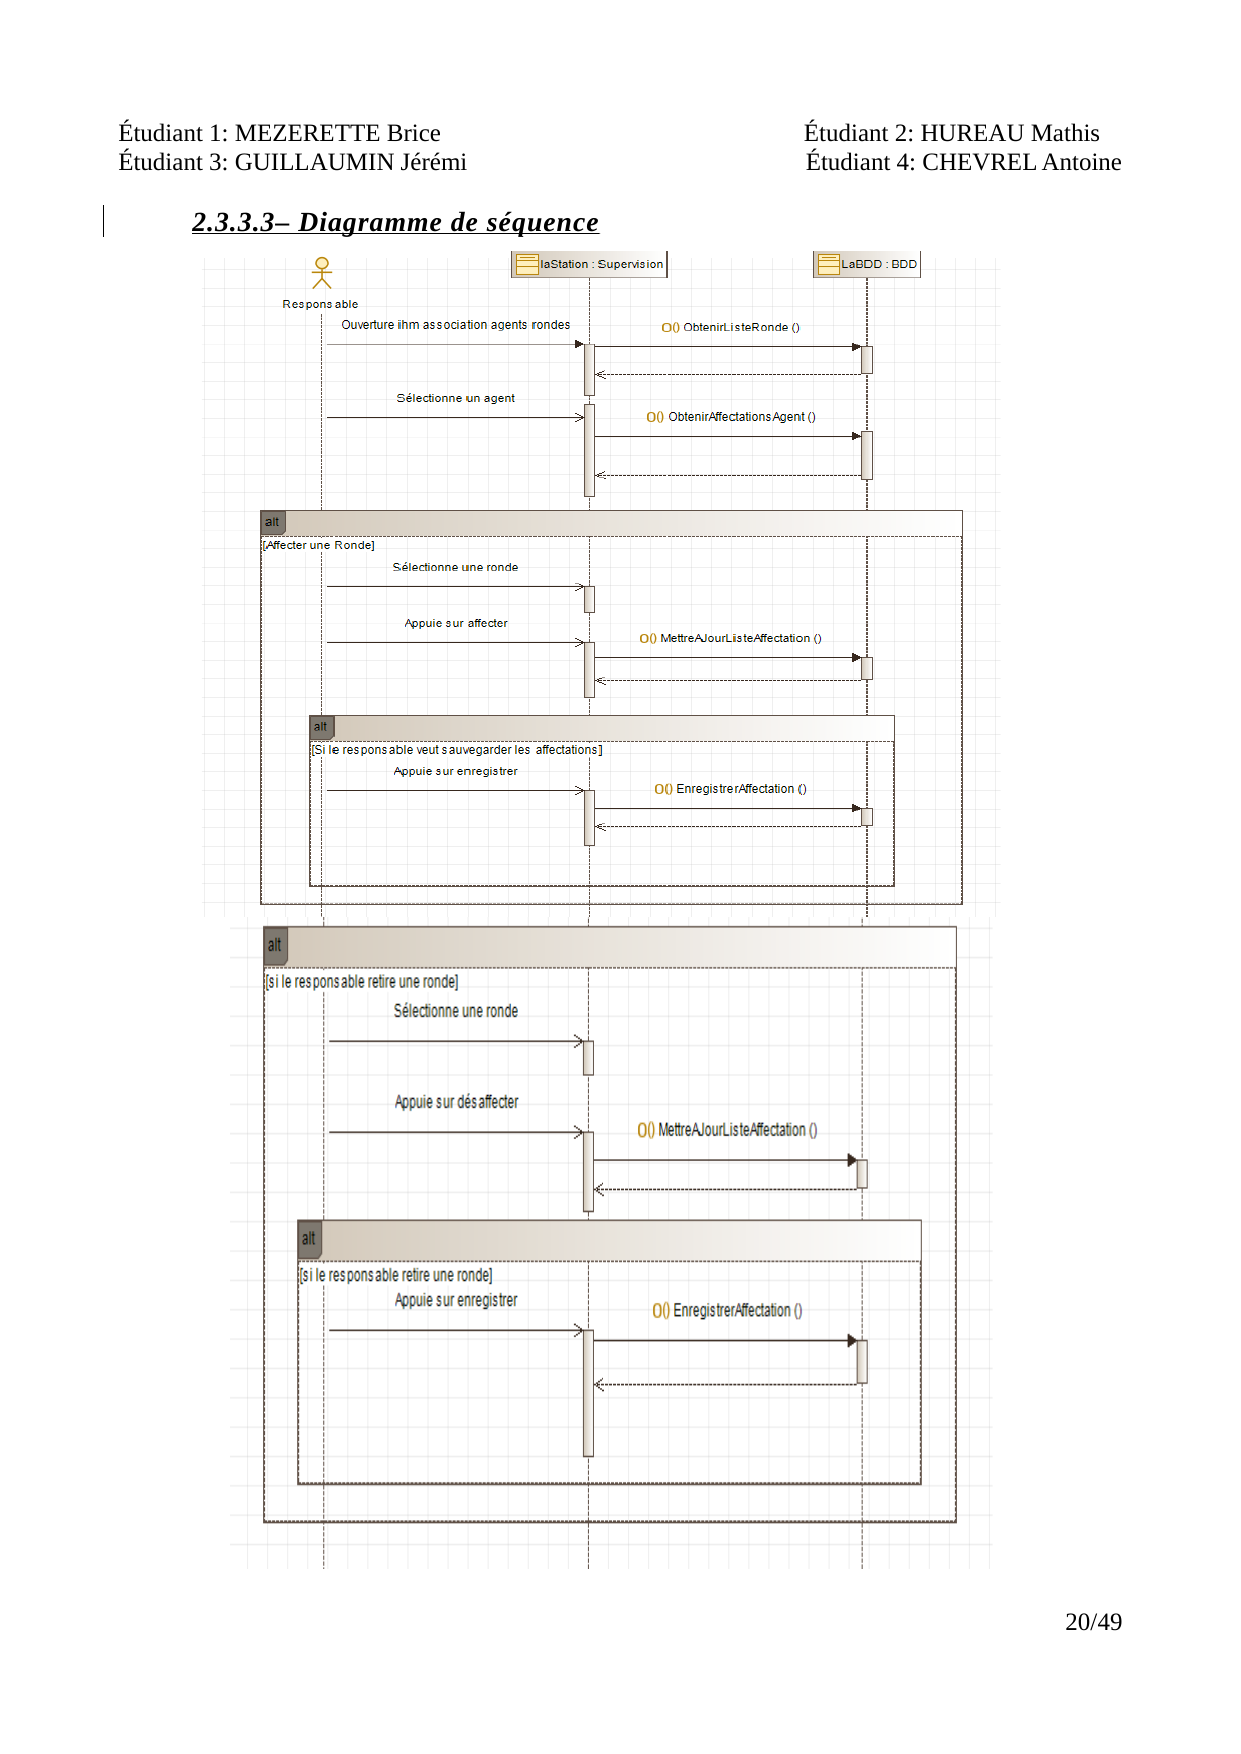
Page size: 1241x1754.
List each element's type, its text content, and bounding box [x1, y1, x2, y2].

picture [201, 251, 1001, 1569]
subtitle 2.3.3.3– Diagramme de séquence [118, 205, 1122, 237]
